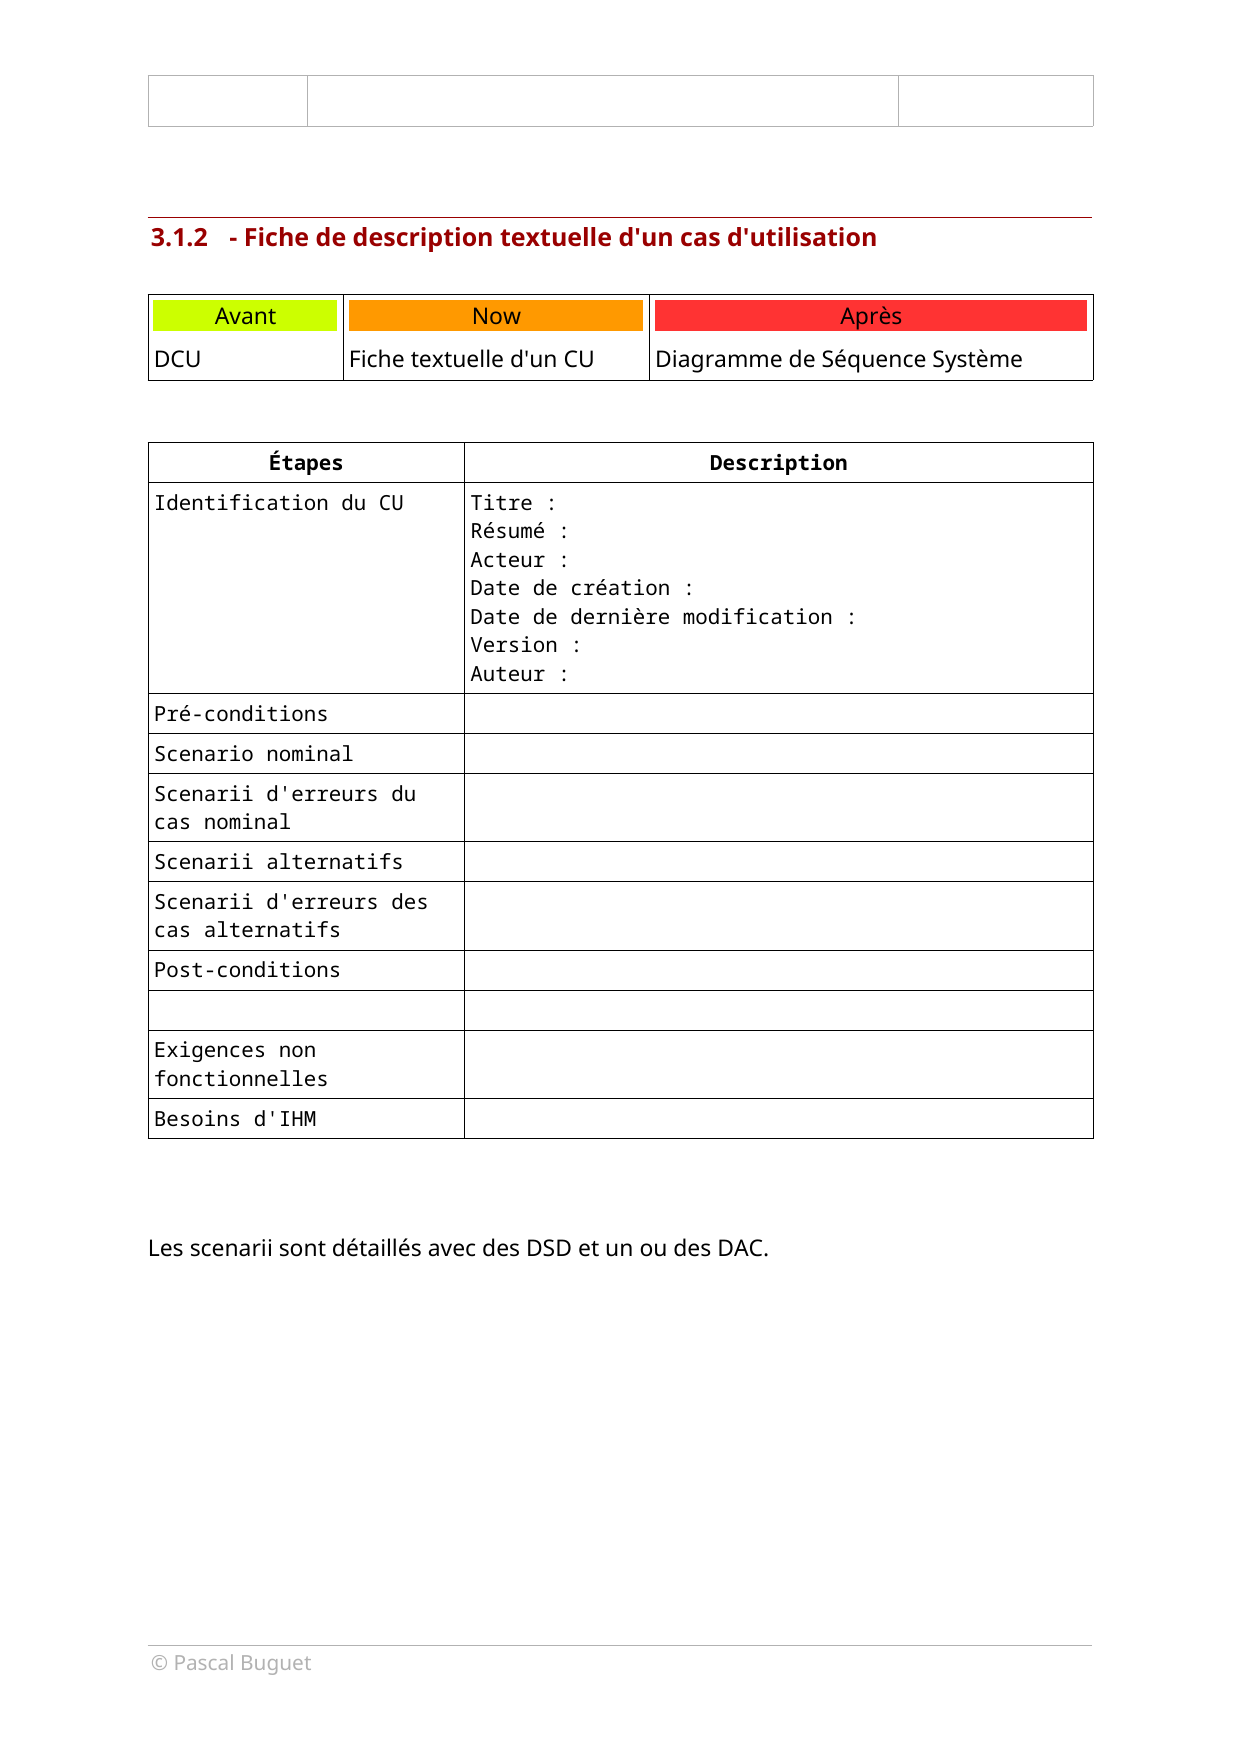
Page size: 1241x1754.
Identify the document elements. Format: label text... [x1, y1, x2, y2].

table_header Now [344, 295, 649, 337]
table_cell [465, 694, 1093, 733]
subtitle - Fiche de description textuelle d'un cas d'utilisation [148, 218, 1092, 257]
table_cell Exigences non fonctionnelles [149, 1031, 464, 1098]
table_cell [465, 991, 1093, 1030]
table_cell Identification du CU [149, 483, 464, 693]
table_cell Scenario nominal [149, 734, 464, 773]
table_cell [465, 882, 1093, 950]
table_cell Scenarii d'erreurs du cas nominal [149, 774, 464, 841]
table_cell [149, 991, 464, 1030]
table_cell Scenarii alternatifs [149, 842, 464, 881]
table_cell [465, 734, 1093, 773]
table_cell [465, 842, 1093, 881]
table_cell Diagramme de Séquence Système [650, 337, 1093, 380]
table_header Description [465, 443, 1093, 482]
table_cell Titre : Résumé : Acteur : Date de création : Date de dernière modification : Version : Auteur : [465, 483, 1093, 693]
table_cell Pré-conditions [149, 694, 464, 733]
table_header Après [650, 295, 1093, 337]
text Les scenarii sont détaillés avec des DSD et un ou des DAC. [148, 1232, 1092, 1263]
table_cell Scenarii d'erreurs des cas alternatifs [149, 882, 464, 950]
table_header Étapes [149, 443, 464, 482]
table_header Avant [149, 295, 343, 337]
table_cell [465, 1099, 1093, 1138]
table_cell Fiche textuelle d'un CU [344, 337, 649, 380]
table_cell Post-conditions [149, 951, 464, 990]
table_cell Besoins d'IHM [149, 1099, 464, 1138]
table_cell [465, 951, 1093, 990]
table_cell [465, 1031, 1093, 1098]
table_cell DCU [149, 337, 343, 380]
table_cell [465, 774, 1093, 841]
